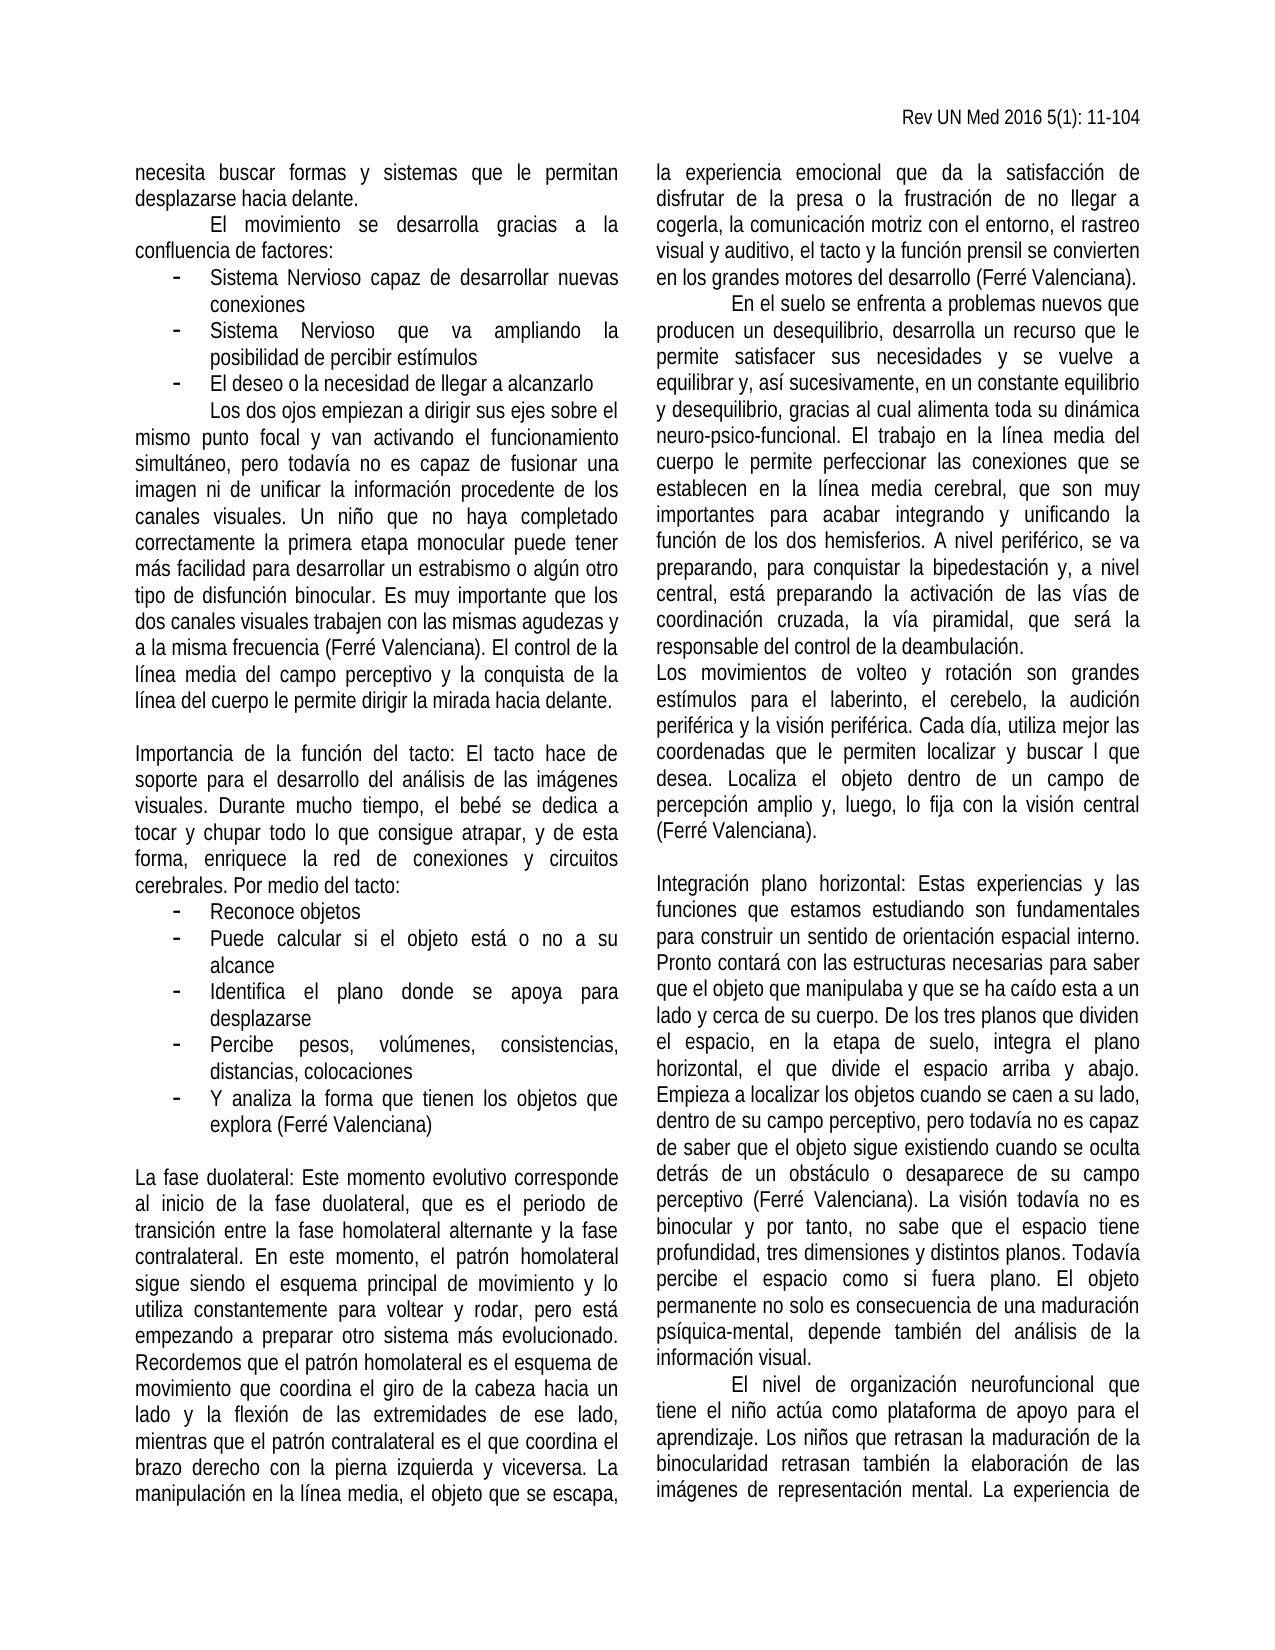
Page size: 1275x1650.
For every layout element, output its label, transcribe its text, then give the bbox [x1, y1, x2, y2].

text Integración plano horizontal: Estas experiencias y las funciones que estamos estudiando son fundamentales para construir un sentido de orientación espacial interno. Pronto contará con las estructuras necesarias para saber que el objeto que manipulaba y que se ha caído esta a un lado y cerca de su cuerpo. De los tres planos que dividen el espacio, en la etapa de suelo, integra el plano horizontal, el que divide el espacio arriba y abajo. Empieza a localizar los objetos cuando se caen a su lado, dentro de su campo perceptivo, pero todavía no es capaz de saber que el objeto sigue existiendo cuando se oculta detrás de un obstáculo o desaparece de su campo perceptivo (Ferré Valenciana). La visión todavía no es binocular y por tanto, no sabe que el espacio tiene profundidad, tres dimensiones y distintos planos. Todavía percibe el espacio como si fuera plano. El objeto permanente no solo es consecuencia de una maduración psíquica-mental, depende también del análisis de la información visual. [656, 870, 1140, 1371]
list Puede calcular si el objeto está o no a su alcance [172, 925, 619, 978]
text El movimiento se desarrolla gracias a la confluencia de factores: [135, 211, 619, 264]
list Percibe pesos, volúmenes, consistencias, distancias, colocaciones [172, 1031, 619, 1084]
list Reconoce objetos [172, 898, 619, 925]
list El deseo o la necesidad de llegar a alcanzarlo [172, 370, 619, 397]
list Y analiza la forma que tienen los objetos que explora (Ferré Valenciana) [172, 1084, 619, 1138]
text necesita buscar formas y sistemas que le permitan desplazarse hacia delante. [135, 158, 619, 211]
text Los movimientos de volteo y rotación son grandes estímulos para el laberinto, el cerebelo, la audición periférica y la visión periférica. Cada día, utiliza mejor las coordenadas que le permiten localizar y buscar l que desea. Localiza el objeto dentro de un campo de percepción amplio y, luego, lo fija con la visión central (Ferré Valenciana). [656, 659, 1140, 844]
text La fase duolateral: Este momento evolutivo corresponde al inicio de la fase duolateral, que es el periodo de transición entre la fase homolateral alternante y la fase contralateral. En este momento, el patrón homolateral sigue siendo el esquema principal de movimiento y lo utiliza constantemente para voltear y rodar, pero está empezando a preparar otro sistema más evolucionado. Recordemos que el patrón homolateral es el esquema de movimiento que coordina el giro de la cabeza hacia un lado y la flexión de las extremidades de ese lado, mientras que el patrón contralateral es el que coordina el brazo derecho con la pierna izquierda y viceversa. La manipulación en la línea media, el objeto que se escapa, [135, 1164, 619, 1507]
text Los dos ojos empiezan a dirigir sus ejes sobre el mismo punto focal y van activando el funcionamiento simultáneo, pero todavía no es capaz de fusionar una imagen ni de unificar la información procedente de los canales visuales. Un niño que no haya completado correctamente la primera etapa monocular puede tener más facilidad para desarrollar un estrabismo o algún otro tipo de disfunción binocular. Es muy importante que los dos canales visuales trabajen con las mismas agudezas y a la misma frecuencia (Ferré Valenciana). El control de la línea media del campo perceptivo y la conquista de la línea del cuerpo le permite dirigir la mirada hacia delante. [135, 397, 619, 713]
text Importancia de la función del tacto: El tacto hace de soporte para el desarrollo del análisis de las imágenes visuales. Durante mucho tiempo, el bebé se dedica a tocar y chupar todo lo que consigue atrapar, y de esta forma, enriquece la red de conexiones y circuitos cerebrales. Por medio del tacto: [135, 740, 619, 898]
text En el suelo se enfrenta a problemas nuevos que producen un desequilibrio, desarrolla un recurso que le permite satisfacer sus necesidades y se vuelve a equilibrar y, así sucesivamente, en un constante equilibrio y desequilibrio, gracias al cual alimenta toda su dinámica neuro-psico-funcional. El trabajo en la línea media del cuerpo le permite perfeccionar las conexiones que se establecen en la línea media cerebral, que son muy importantes para acabar integrando y unificando la función de los dos hemisferios. A nivel periférico, se va preparando, para conquistar la bipedestación y, a nivel central, está preparando la activación de las vías de coordinación cruzada, la vía piramidal, que será la responsable del control de la deambulación. [656, 290, 1140, 659]
list Identifica el plano donde se apoya para desplazarse [172, 978, 619, 1031]
text la experiencia emocional que da la satisfacción de disfrutar de la presa o la frustración de no llegar a cogerla, la comunicación motriz con el entorno, el rastreo visual y auditivo, el tacto y la función prensil se convierten en los grandes motores del desarrollo (Ferré Valenciana). [656, 158, 1140, 290]
list Sistema Nervioso que va ampliando la posibilidad de percibir estímulos [172, 317, 619, 370]
text El nivel de organización neurofuncional que tiene el niño actúa como plataforma de apoyo para el aprendizaje. Los niños que retrasan la maduración de la binocularidad retrasan también la elaboración de las imágenes de representación mental. La experiencia de [656, 1371, 1140, 1502]
list Sistema Nervioso capaz de desarrollar nuevas conexiones [172, 264, 619, 317]
